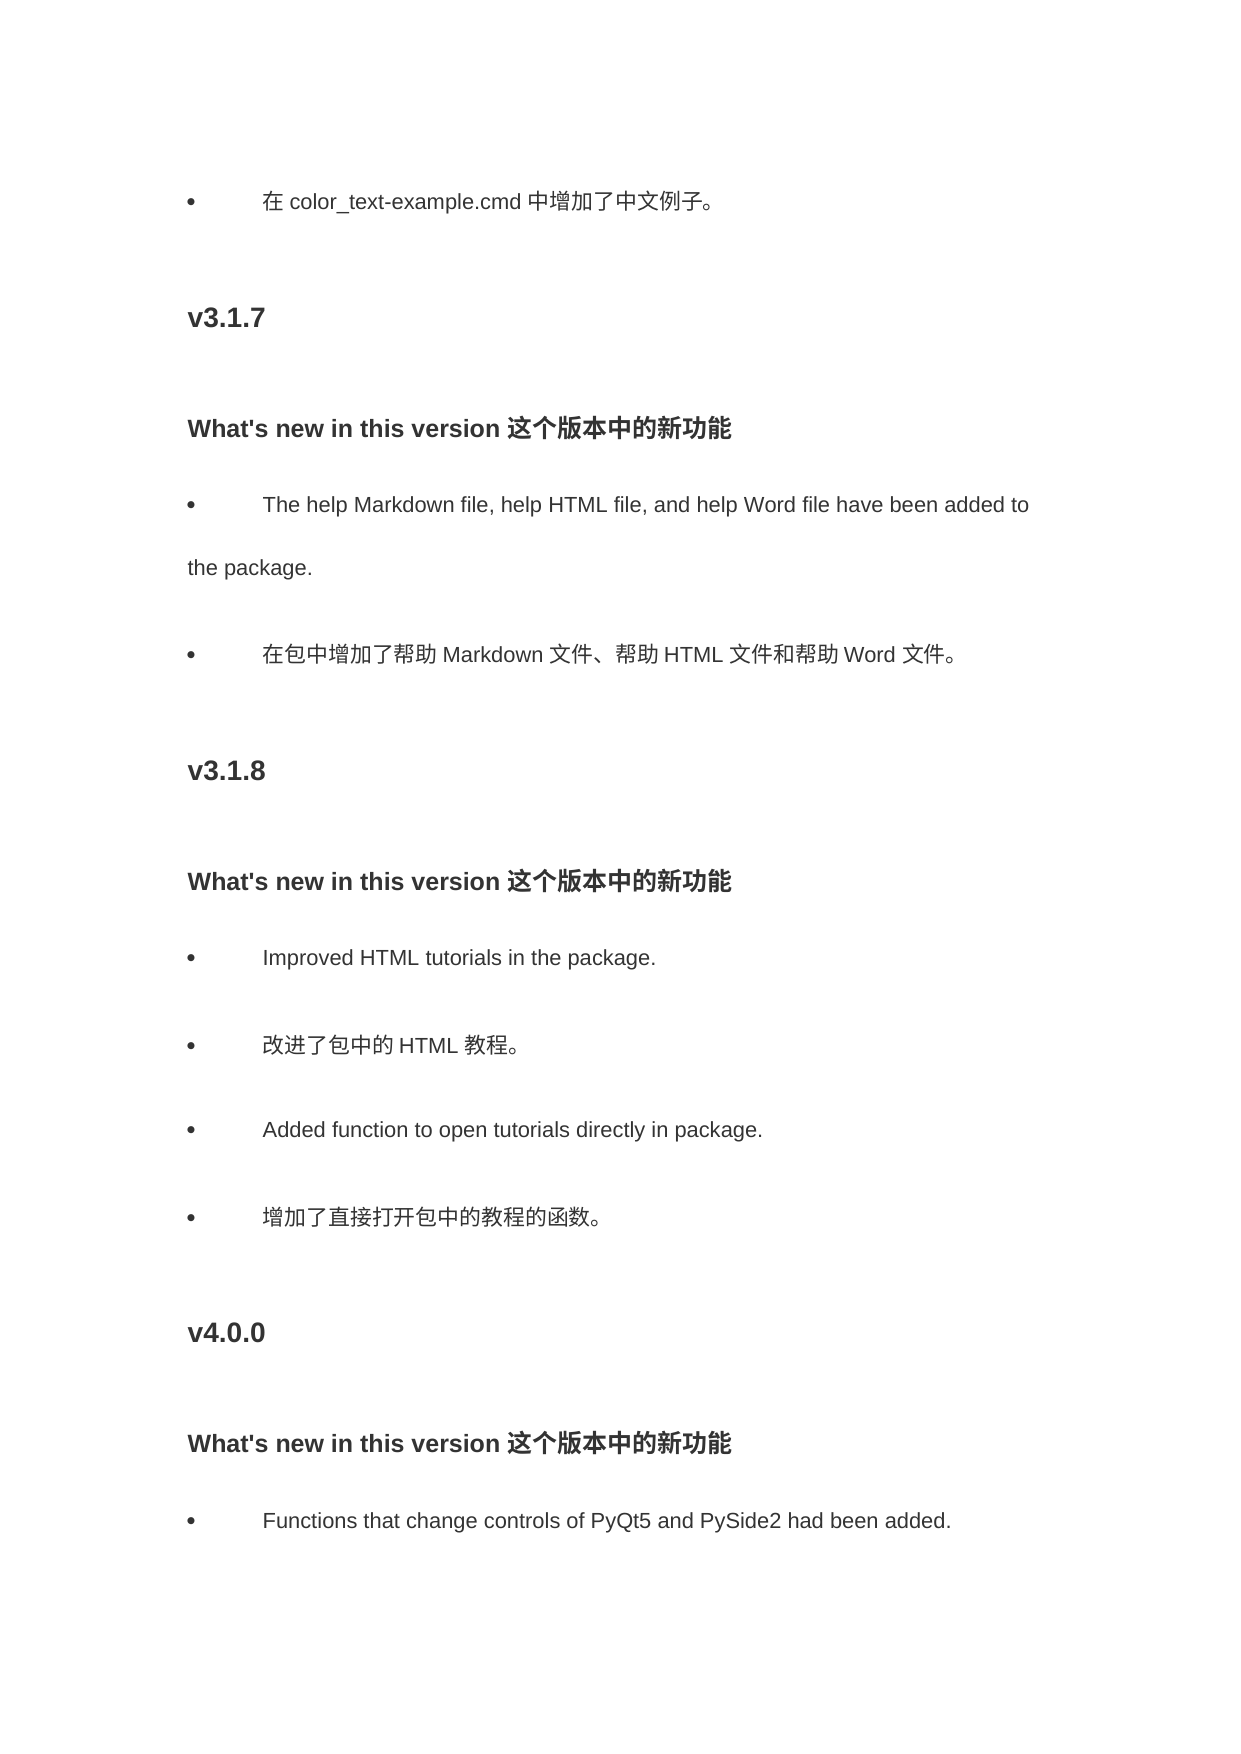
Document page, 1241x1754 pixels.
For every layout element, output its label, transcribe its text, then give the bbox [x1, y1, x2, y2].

list Improved HTML tutorials in the package. [187, 916, 1053, 978]
list 改进了包中的 HTML 教程。 [187, 1002, 1053, 1064]
text What's new in this version 这个版本中的新功能 [187, 385, 1053, 447]
list 增加了直接打开包中的教程的函数。 [187, 1174, 1053, 1236]
list 在 color_text-example.cmd 中增加了中文例子。 [187, 158, 1053, 221]
list Functions that change controls of PyQt5 and PySide2 had been added. [187, 1478, 1053, 1541]
text v4.0.0 [187, 1291, 1053, 1353]
list Added function to open tutorials directly in package. [187, 1088, 1053, 1150]
text v3.1.7 [187, 275, 1053, 338]
text What's new in this version 这个版本中的新功能 [187, 1400, 1053, 1463]
text What's new in this version 这个版本中的新功能 [187, 838, 1053, 900]
text v3.1.8 [187, 728, 1053, 791]
list 在包中增加了帮助 Markdown 文件、帮助 HTML 文件和帮助 Word 文件。 [187, 611, 1053, 674]
list The help Markdown file, help HTML file, and help Word file have been added to the package. [187, 463, 1053, 588]
